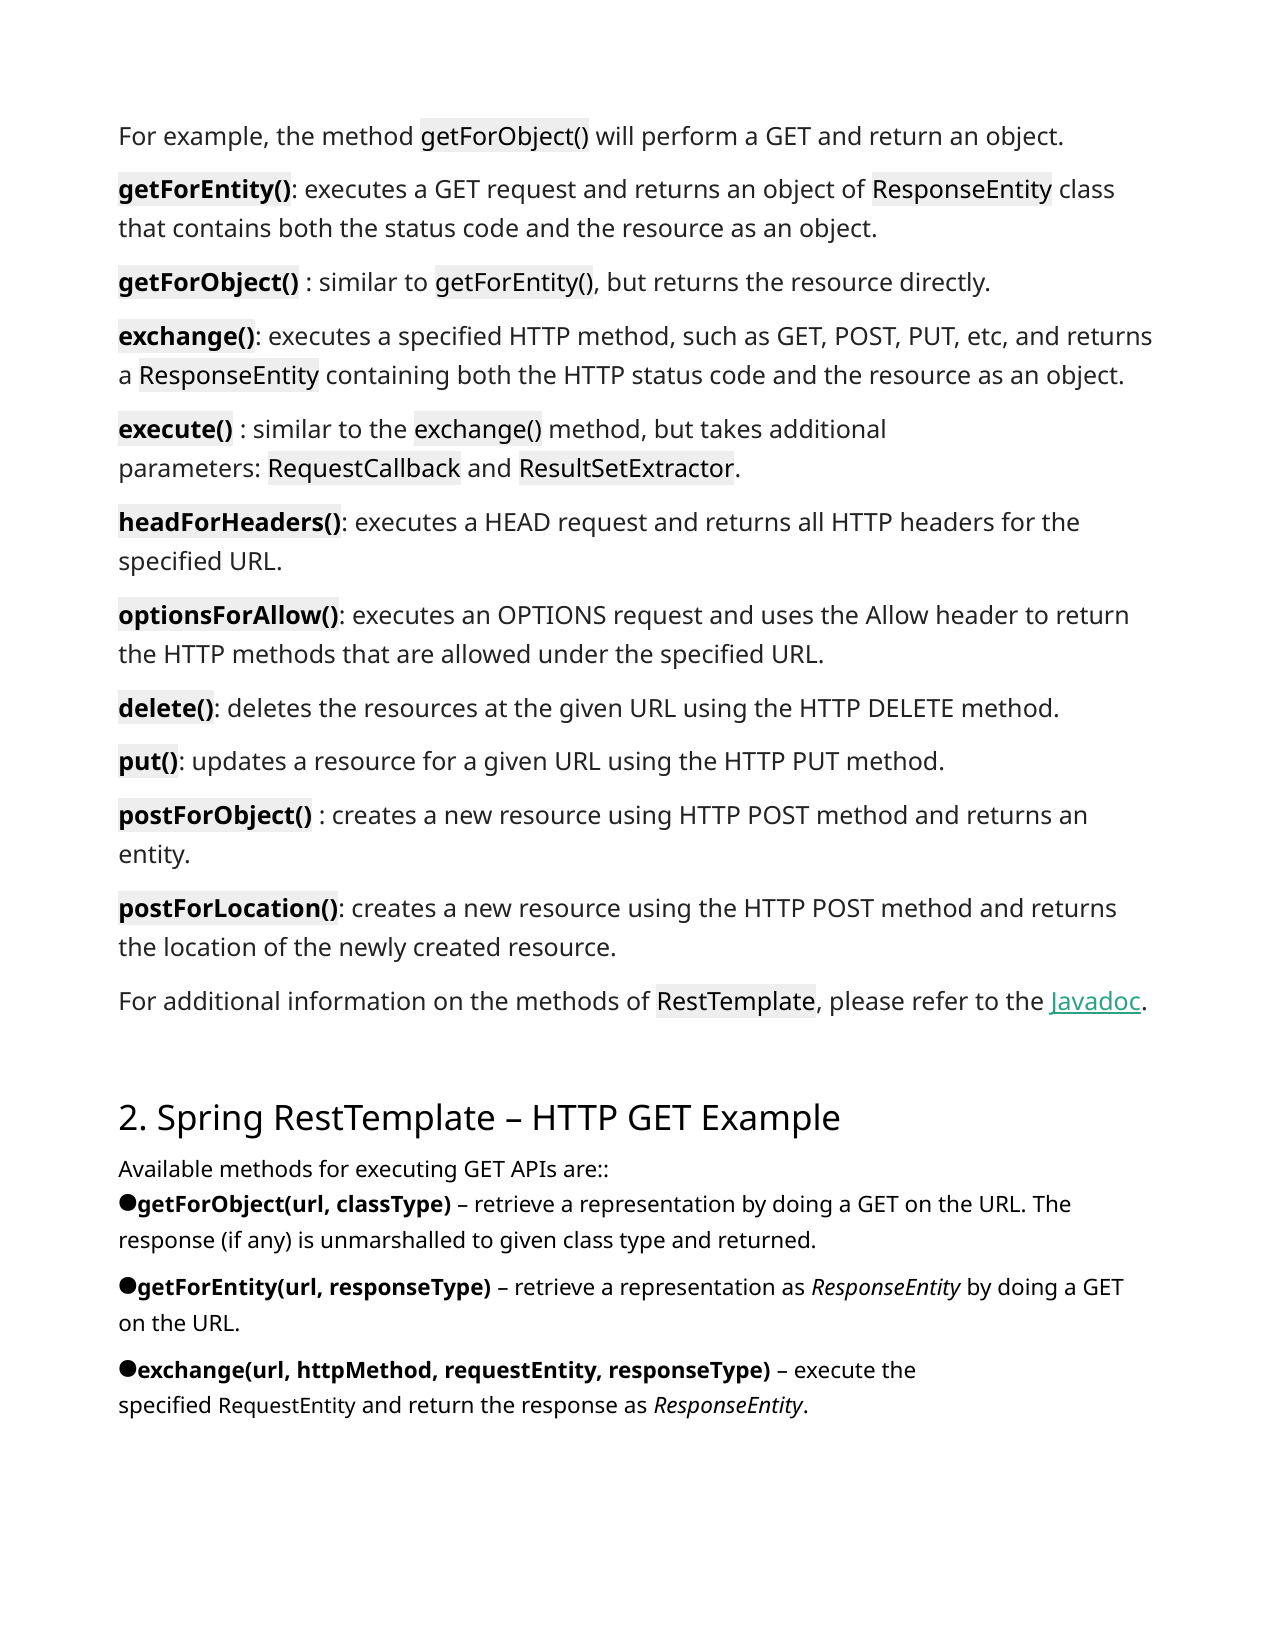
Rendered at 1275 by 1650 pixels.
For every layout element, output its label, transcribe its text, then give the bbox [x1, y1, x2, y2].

text Available methods for executing GET APIs are:: [118, 1153, 1157, 1184]
text postForObject() : creates a new resource using HTTP POST method and returns an entity. [118, 798, 1157, 871]
text postForLocation(): creates a new resource using the HTTP POST method and returns the location of the newly created resource. [118, 891, 1157, 964]
text execute() : similar to the exchange() method, but takes additional parameters: RequestCallback and ResultSetExtractor. [118, 411, 1157, 485]
text headForHeaders(): executes a HEAD request and returns all HTTP headers for the specified URL. [118, 504, 1157, 578]
list getForEntity(url, responseType) – retrieve a representation as ResponseEntity by doing a GET on the URL. [118, 1272, 1157, 1337]
text optionsForAllow(): executes an OPTIONS request and uses the Allow header to return the HTTP methods that are allowed under the specified URL. [118, 597, 1157, 671]
text exchange(): executes a specified HTTP method, such as GET, POST, PUT, etc, and returns a ResponseEntity containing both the HTTP status code and the resource as an object. [118, 318, 1157, 392]
text For additional information on the methods of RestTemplate, please refer to the Javadoc. [118, 983, 1157, 1018]
subtitle 2. Spring RestTemplate – HTTP GET Example [118, 1093, 1157, 1141]
text put(): updates a resource for a given URL using the HTTP PUT method. [118, 744, 1157, 778]
text For example, the method getForObject() will perform a GET and return an object. [118, 118, 1157, 152]
text getForObject() : similar to getForEntity(), but returns the resource directly. [118, 265, 1157, 299]
text delete(): deletes the resources at the given URL using the HTTP DELETE method. [118, 690, 1157, 724]
list exchange(url, httpMethod, requestEntity, responseType) – execute the specified RequestEntity and return the response as ResponseEntity. [118, 1354, 1157, 1420]
list getForObject(url, classType) – retrieve a representation by doing a GET on the URL. The response (if any) is unmarshalled to given class type and returned. [118, 1189, 1157, 1254]
text getForEntity(): executes a GET request and returns an object of ResponseEntity class that contains both the status code and the resource as an object. [118, 172, 1157, 245]
